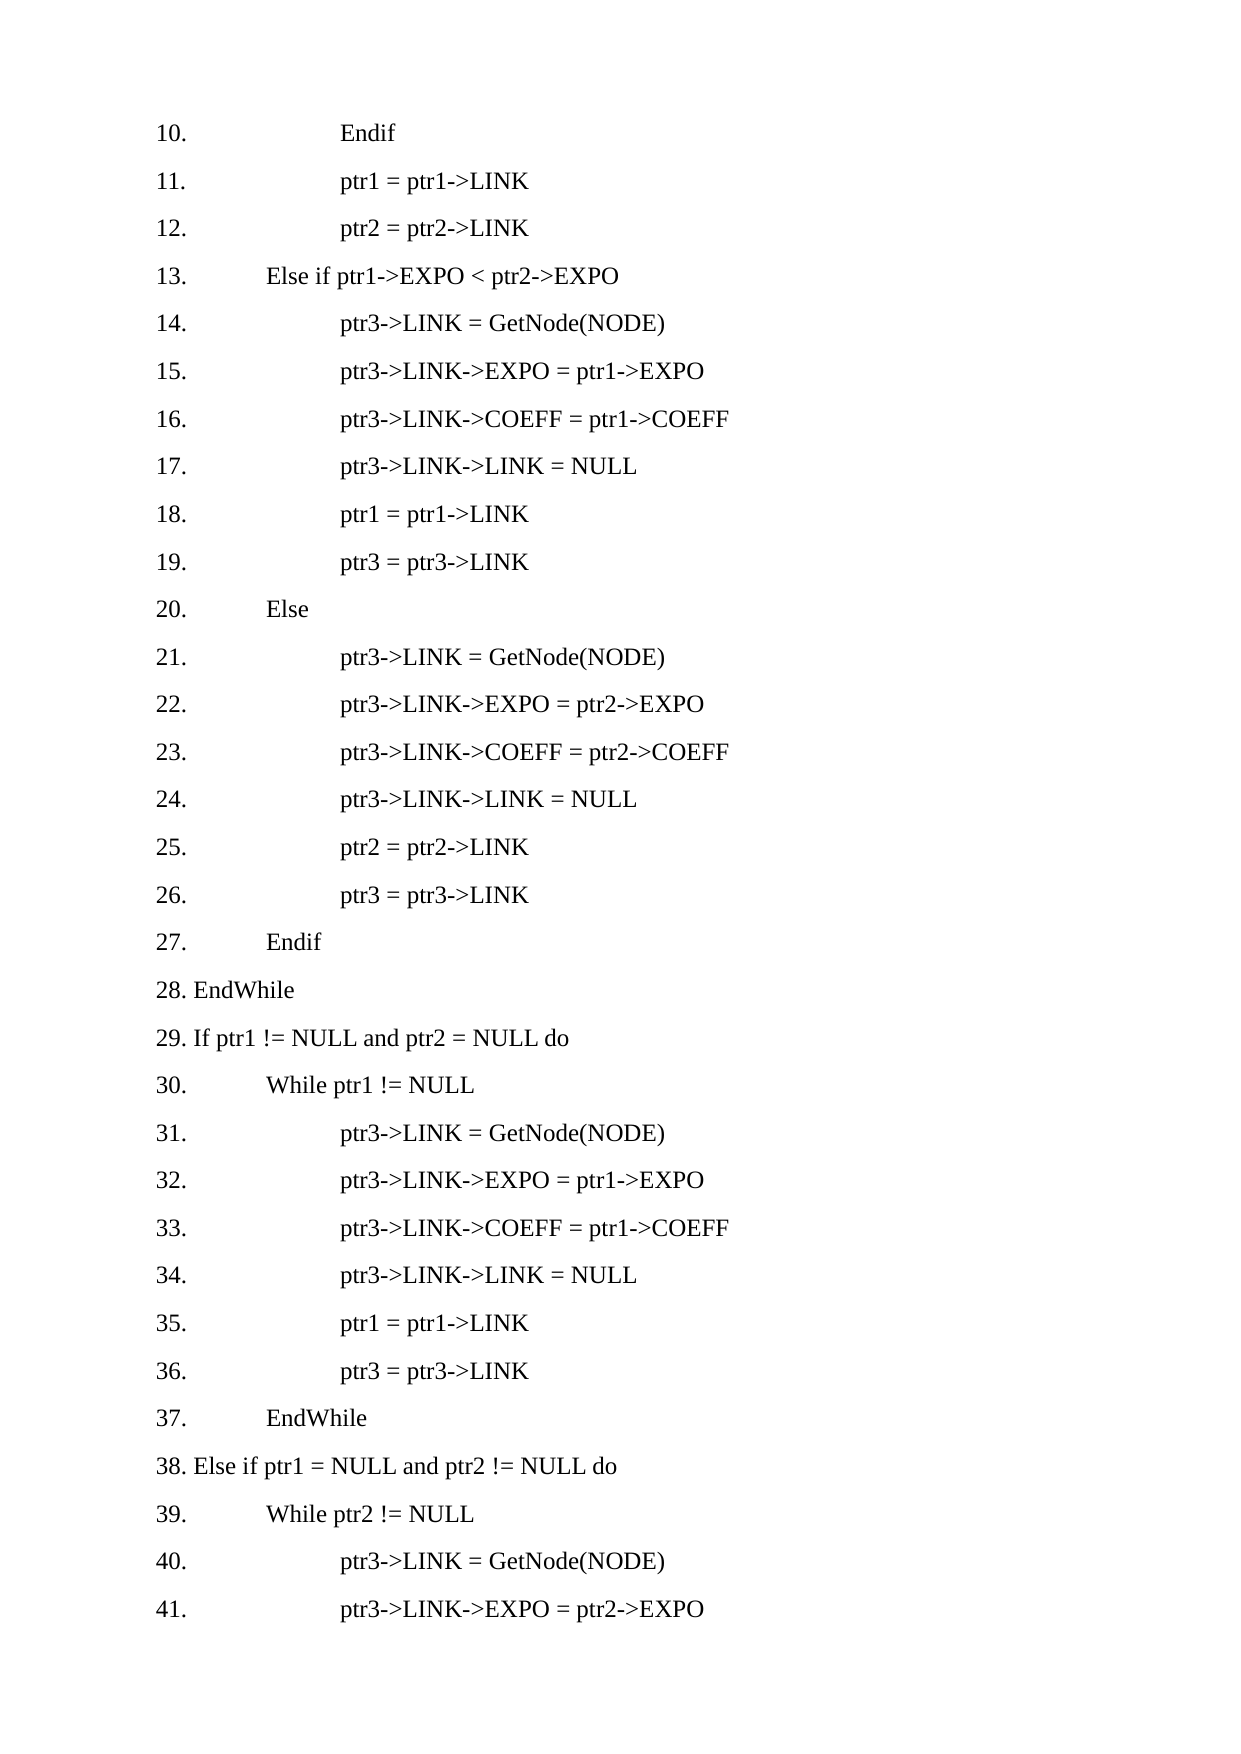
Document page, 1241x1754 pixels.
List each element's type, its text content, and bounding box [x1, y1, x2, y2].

list ptr1 = ptr1->LINK [156, 166, 1122, 194]
list While ptr1 != NULL [156, 1070, 1122, 1099]
list ptr3->LINK->LINK = NULL [156, 784, 1122, 813]
list ptr3->LINK->EXPO = ptr2->EXPO [156, 1594, 1122, 1623]
list Else [156, 594, 1122, 623]
list ptr3->LINK->EXPO = ptr2->EXPO [156, 689, 1122, 718]
list ptr3->LINK->LINK = NULL [156, 1261, 1122, 1289]
list Else if ptr1 = NULL and ptr2 != NULL do [156, 1451, 1122, 1480]
list EndWhile [156, 1403, 1122, 1432]
list ptr3->LINK->COEFF = ptr2->COEFF [156, 737, 1122, 766]
list ptr3->LINK->COEFF = ptr1->COEFF [156, 1213, 1122, 1242]
list ptr3->LINK = GetNode(NODE) [156, 308, 1122, 337]
list While ptr2 != NULL [156, 1499, 1122, 1527]
list ptr3->LINK->EXPO = ptr1->EXPO [156, 1165, 1122, 1194]
list ptr2 = ptr2->LINK [156, 832, 1122, 861]
list EndWhile [156, 975, 1122, 1004]
list ptr3->LINK->COEFF = ptr1->COEFF [156, 404, 1122, 432]
list If ptr1 != NULL and ptr2 = NULL do [156, 1023, 1122, 1051]
list Endif [156, 927, 1122, 956]
list ptr3 = ptr3->LINK [156, 547, 1122, 575]
list ptr3->LINK = GetNode(NODE) [156, 1546, 1122, 1575]
list ptr1 = ptr1->LINK [156, 499, 1122, 528]
list ptr3 = ptr3->LINK [156, 1356, 1122, 1384]
list ptr3->LINK->EXPO = ptr1->EXPO [156, 356, 1122, 385]
list Endif [156, 118, 1122, 147]
list ptr3->LINK = GetNode(NODE) [156, 1118, 1122, 1147]
list ptr1 = ptr1->LINK [156, 1308, 1122, 1337]
list Else if ptr1->EXPO < ptr2->EXPO [156, 261, 1122, 290]
list ptr3->LINK = GetNode(NODE) [156, 642, 1122, 671]
list ptr3->LINK->LINK = NULL [156, 451, 1122, 480]
list ptr2 = ptr2->LINK [156, 213, 1122, 242]
list ptr3 = ptr3->LINK [156, 880, 1122, 908]
